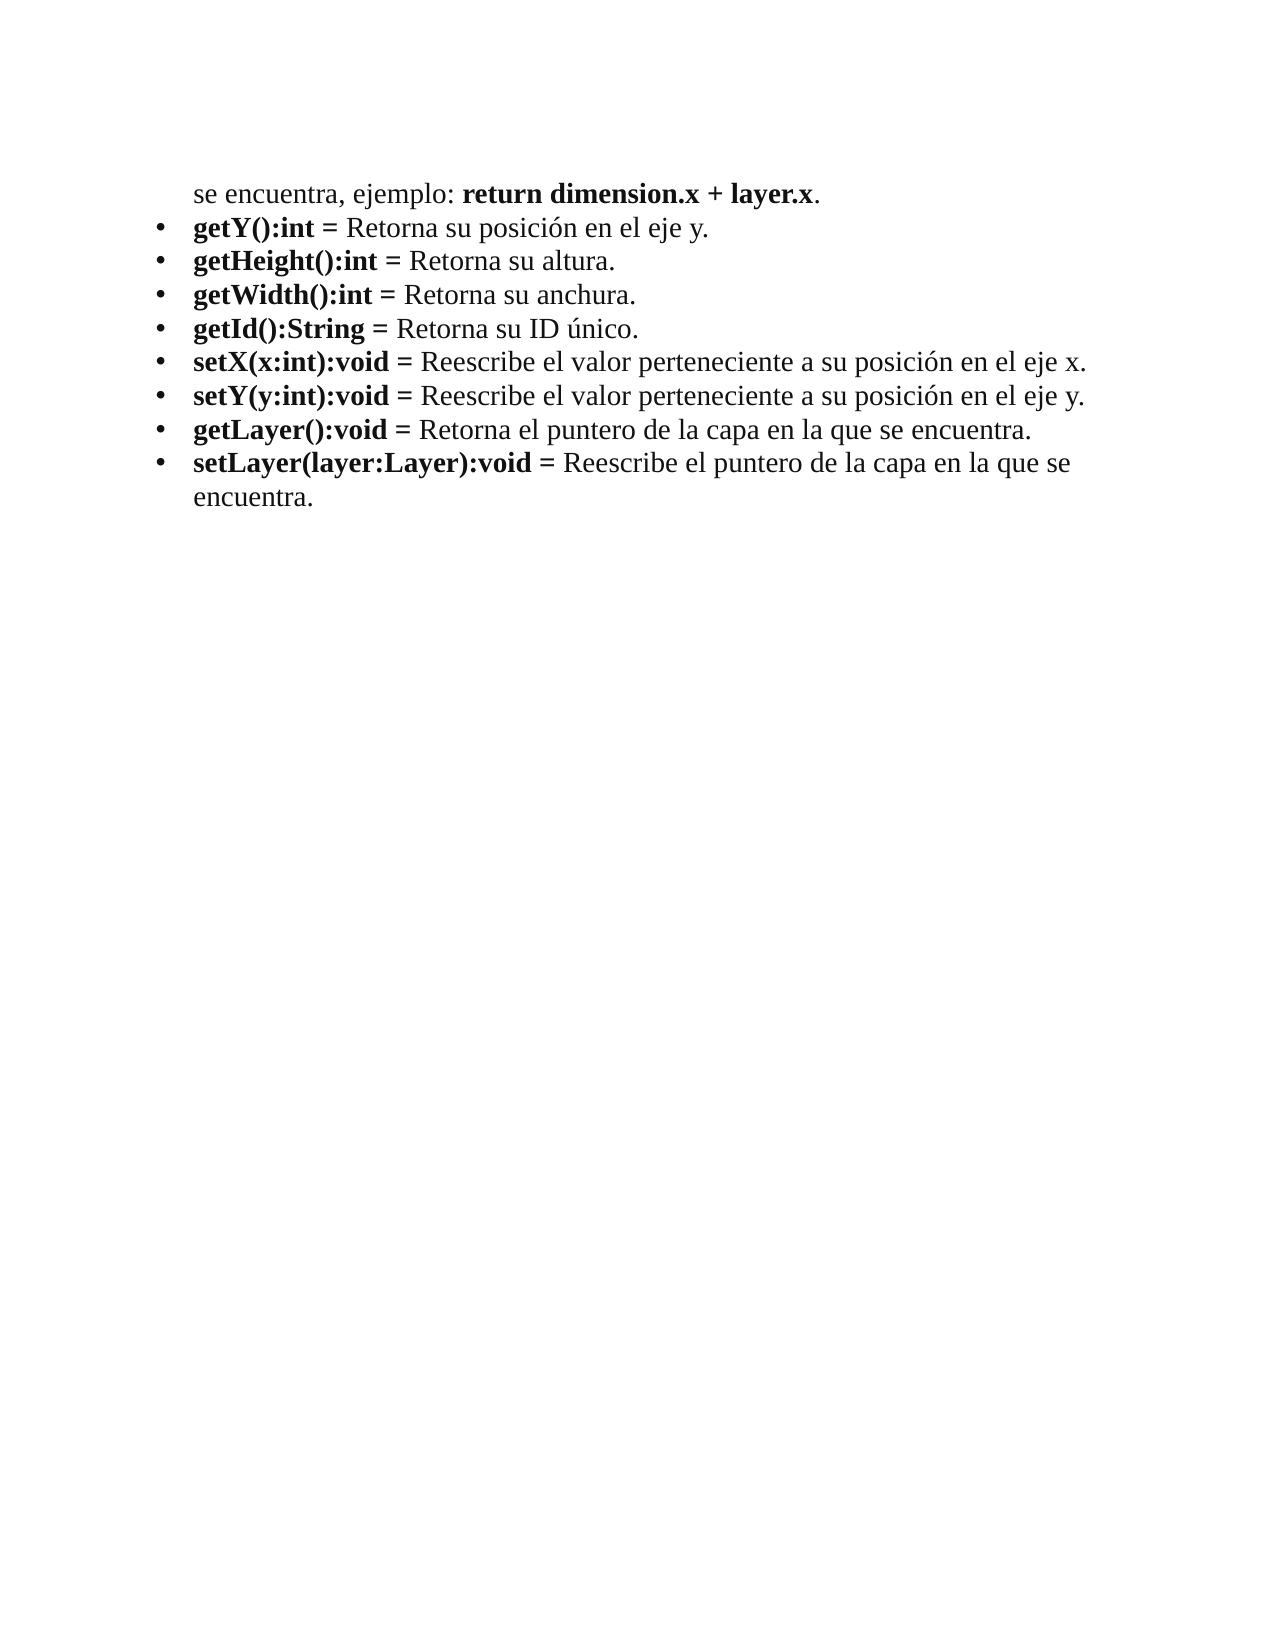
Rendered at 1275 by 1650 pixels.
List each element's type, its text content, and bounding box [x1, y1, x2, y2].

list se encuentra, ejemplo: return dimension.x + layer.x. [156, 176, 1157, 210]
list getY():int = Retorna su posición en el eje y. [156, 210, 1157, 243]
list getId():String = Retorna su ID único. [156, 311, 1157, 344]
list setX(x:int):void = Reescribe el valor perteneciente a su posición en el eje x. [156, 344, 1157, 378]
list setY(y:int):void = Reescribe el valor perteneciente a su posición en el eje y. [156, 378, 1157, 412]
list getWidth():int = Retorna su anchura. [156, 277, 1157, 311]
list getHeight():int = Retorna su altura. [156, 243, 1157, 277]
list setLayer(layer:Layer):void = Reescribe el puntero de la capa en la que se encuentra. [156, 445, 1157, 513]
list getLayer():void = Retorna el puntero de la capa en la que se encuentra. [156, 412, 1157, 445]
